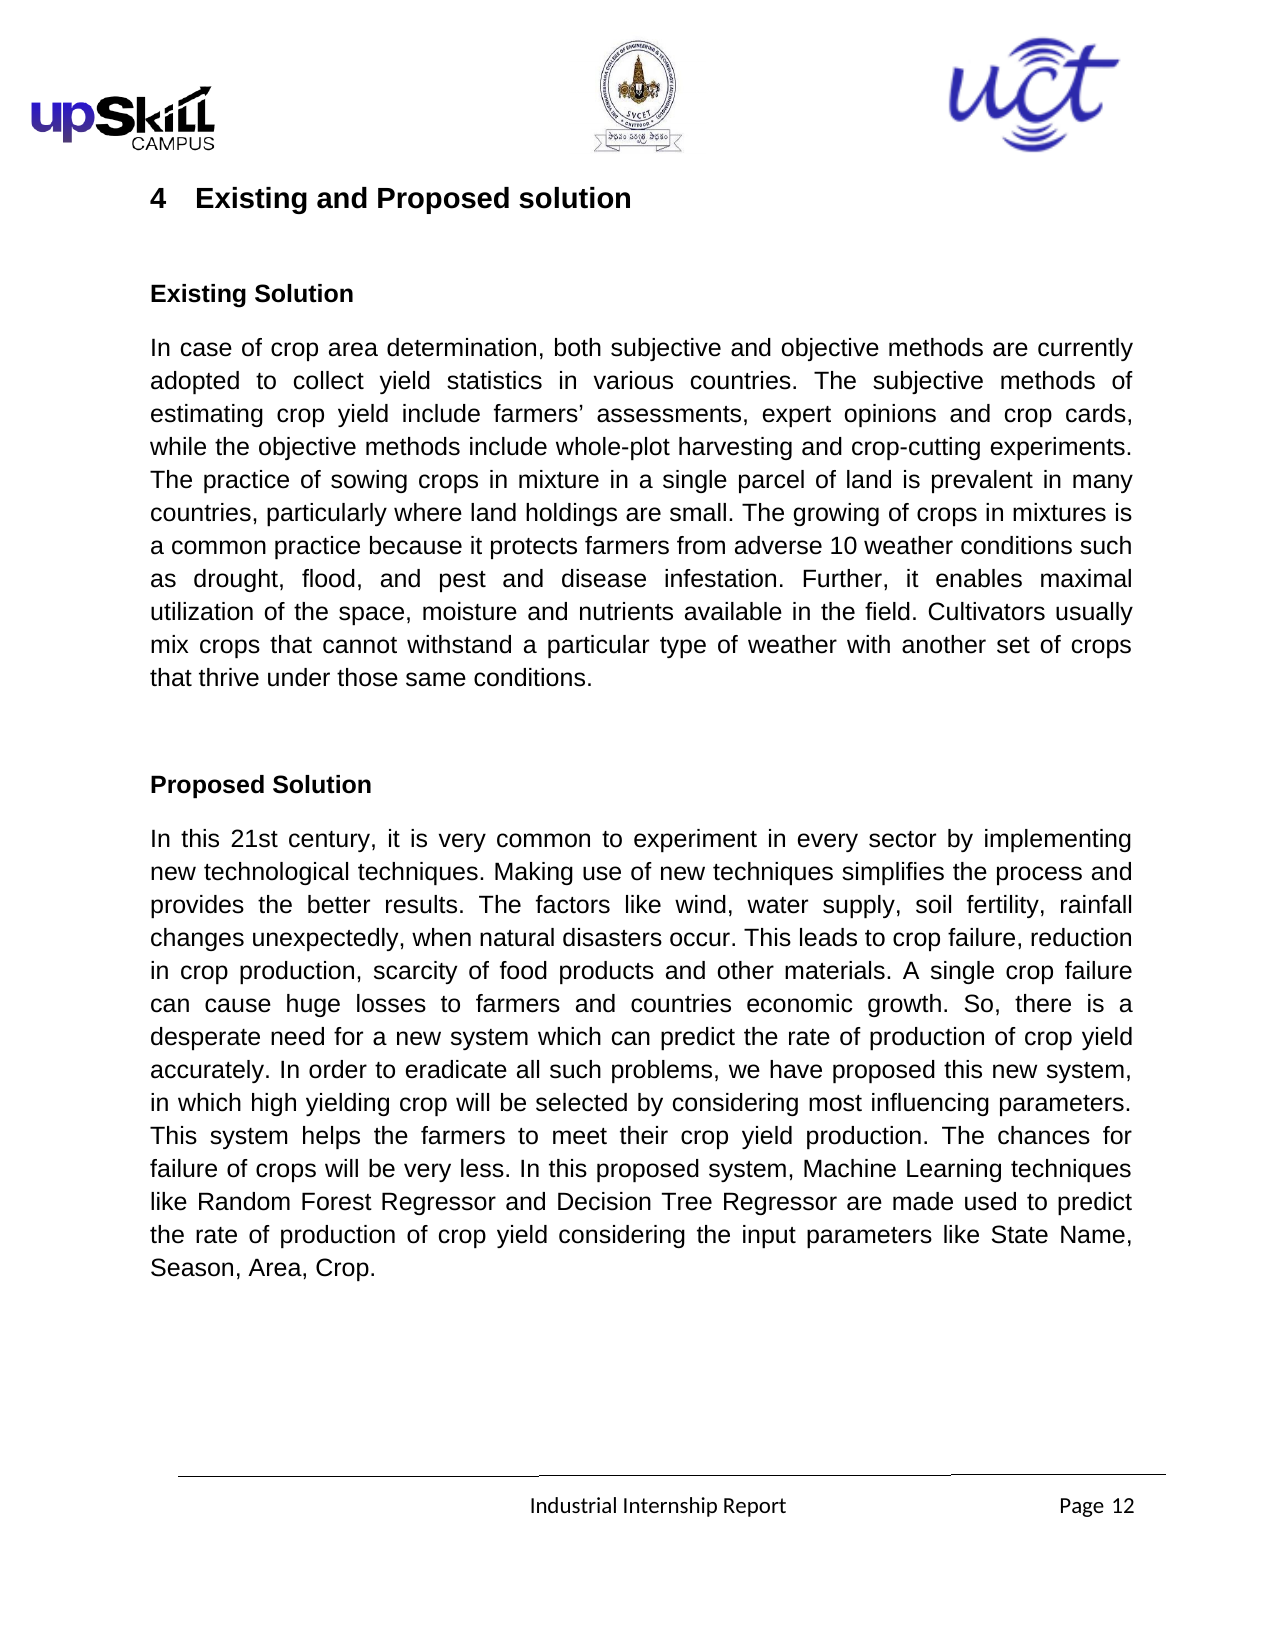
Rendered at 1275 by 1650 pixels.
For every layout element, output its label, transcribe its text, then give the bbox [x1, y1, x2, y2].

picture [0, 73, 246, 154]
picture [946, 28, 1125, 154]
text Proposed Solution [150, 770, 1134, 799]
text In this 21st century, it is very common to experiment in every sector by implementing new technological techniques. Making use of new techniques simplifies the process and provides the better results. The factors like wind, water supply, soil fertility, rainfall changes unexpectedly, when natural disasters occur. This leads to crop failure, reduction in crop production, scarcity of food products and other materials. A single crop failure can cause huge losses to farmers and countries economic growth. So, there is a desperate need for a new system which can predict the rate of production of crop yield accurately. In order to eradicate all such problems, we have proposed this new system, in which high yielding crop will be selected by considering most influencing parameters. This system helps the farmers to meet their crop yield production. The chances for failure of crops will be very less. In this proposed system, Machine Learning techniques like Random Forest Regressor and Decision Tree Regressor are made used to predict the rate of production of crop yield considering the input parameters like State Name, Season, Area, Crop. [150, 824, 1134, 1282]
picture [568, 32, 707, 154]
text Existing Solution [150, 279, 1134, 308]
subtitle Existing and Proposed solution [150, 181, 1134, 215]
text In case of crop area determination, both subjective and objective methods are currently adopted to collect yield statistics in various countries. The subjective methods of estimating crop yield include farmers’ assessments, expert opinions and crop cards, while the objective methods include whole-plot harvesting and crop-cutting experiments. The practice of sowing crops in mixture in a single parcel of land is prevalent in many countries, particularly where land holdings are small. The growing of crops in mixtures is a common practice because it protects farmers from adverse 10 weather conditions such as drought, flood, and pest and disease infestation. Further, it enables maximal utilization of the space, moisture and nutrients available in the field. Cultivators usually mix crops that cannot withstand a particular type of weather with another set of crops that thrive under those same conditions. [150, 333, 1134, 692]
